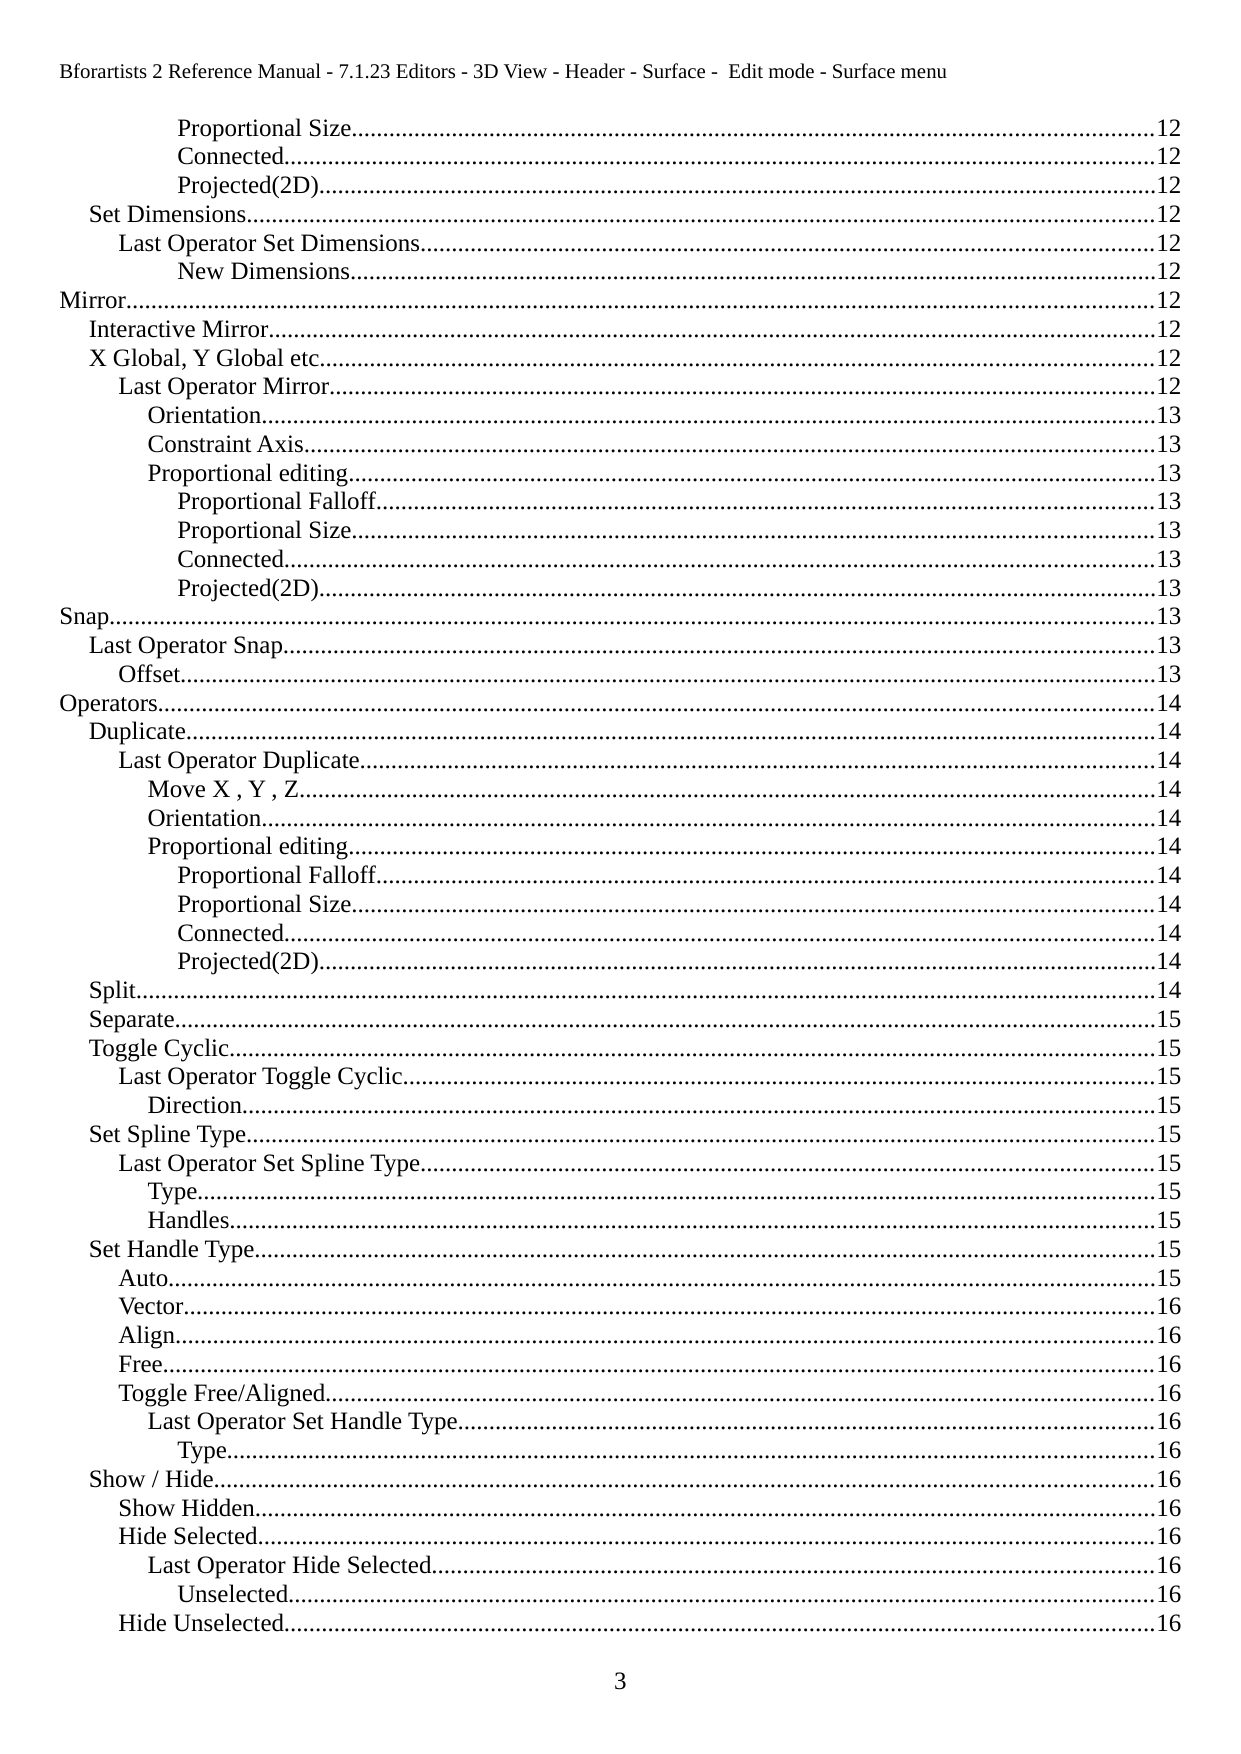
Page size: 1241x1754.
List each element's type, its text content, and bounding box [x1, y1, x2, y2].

text Connected 13 [177, 544, 1181, 573]
text Last Operator Mirror 12 [118, 371, 1181, 400]
text Last Operator Snap 13 [88, 630, 1181, 659]
text Operators 14 [59, 688, 1181, 716]
text Projected(2D) 14 [177, 946, 1181, 975]
text Separate 15 [88, 1004, 1181, 1033]
text Last Operator Set Spline Type 15 [118, 1148, 1181, 1176]
text Hide Selected 16 [118, 1521, 1181, 1550]
text Free 16 [118, 1349, 1181, 1378]
text Proportional Size 13 [177, 515, 1181, 544]
text Proportional Falloff 13 [177, 486, 1181, 515]
text Move X , Y , Z 14 [147, 774, 1181, 803]
text Hide Unselected 16 [118, 1608, 1181, 1636]
text Last Operator Set Handle Type 16 [147, 1406, 1181, 1435]
text Last Operator Toggle Cyclic 15 [118, 1061, 1181, 1090]
text Interactive Mirror 12 [88, 314, 1181, 343]
text Unselected 16 [177, 1579, 1181, 1608]
text Set Spline Type 15 [88, 1119, 1181, 1148]
text New Dimensions 12 [177, 256, 1181, 285]
text Split 14 [88, 975, 1181, 1004]
text Type 16 [177, 1435, 1181, 1464]
text Last Operator Hide Selected 16 [147, 1550, 1181, 1579]
text Handles 15 [147, 1205, 1181, 1234]
text Orientation 14 [147, 803, 1181, 831]
text Toggle Free/Aligned 16 [118, 1378, 1181, 1406]
text Toggle Cyclic 15 [88, 1033, 1181, 1061]
text Set Dimensions 12 [88, 199, 1181, 228]
text Snap 13 [59, 601, 1181, 630]
text Mirror 12 [59, 285, 1181, 314]
text Proportional Size 14 [177, 889, 1181, 918]
text Connected 14 [177, 918, 1181, 946]
text Vector 16 [118, 1291, 1181, 1320]
text Proportional Size 12 [177, 113, 1181, 141]
text Show / Hide 16 [88, 1464, 1181, 1493]
text Connected 12 [177, 141, 1181, 170]
text Last Operator Set Dimensions 12 [118, 228, 1181, 256]
text Auto 15 [118, 1263, 1181, 1291]
text X Global, Y Global etc. 12 [88, 343, 1181, 371]
text Align 16 [118, 1320, 1181, 1349]
text Direction 15 [147, 1090, 1181, 1119]
text Set Handle Type 15 [88, 1234, 1181, 1263]
text Type 15 [147, 1176, 1181, 1205]
text Offset 13 [118, 659, 1181, 688]
text Show Hidden 16 [118, 1493, 1181, 1521]
text Projected(2D) 12 [177, 170, 1181, 199]
text Projected(2D) 13 [177, 573, 1181, 601]
text Duplicate 14 [88, 716, 1181, 745]
text Constraint Axis 13 [147, 429, 1181, 458]
text Proportional editing 13 [147, 458, 1181, 486]
text Proportional editing 14 [147, 831, 1181, 860]
text Orientation 13 [147, 400, 1181, 429]
text Last Operator Duplicate 14 [118, 745, 1181, 774]
text Proportional Falloff 14 [177, 860, 1181, 889]
